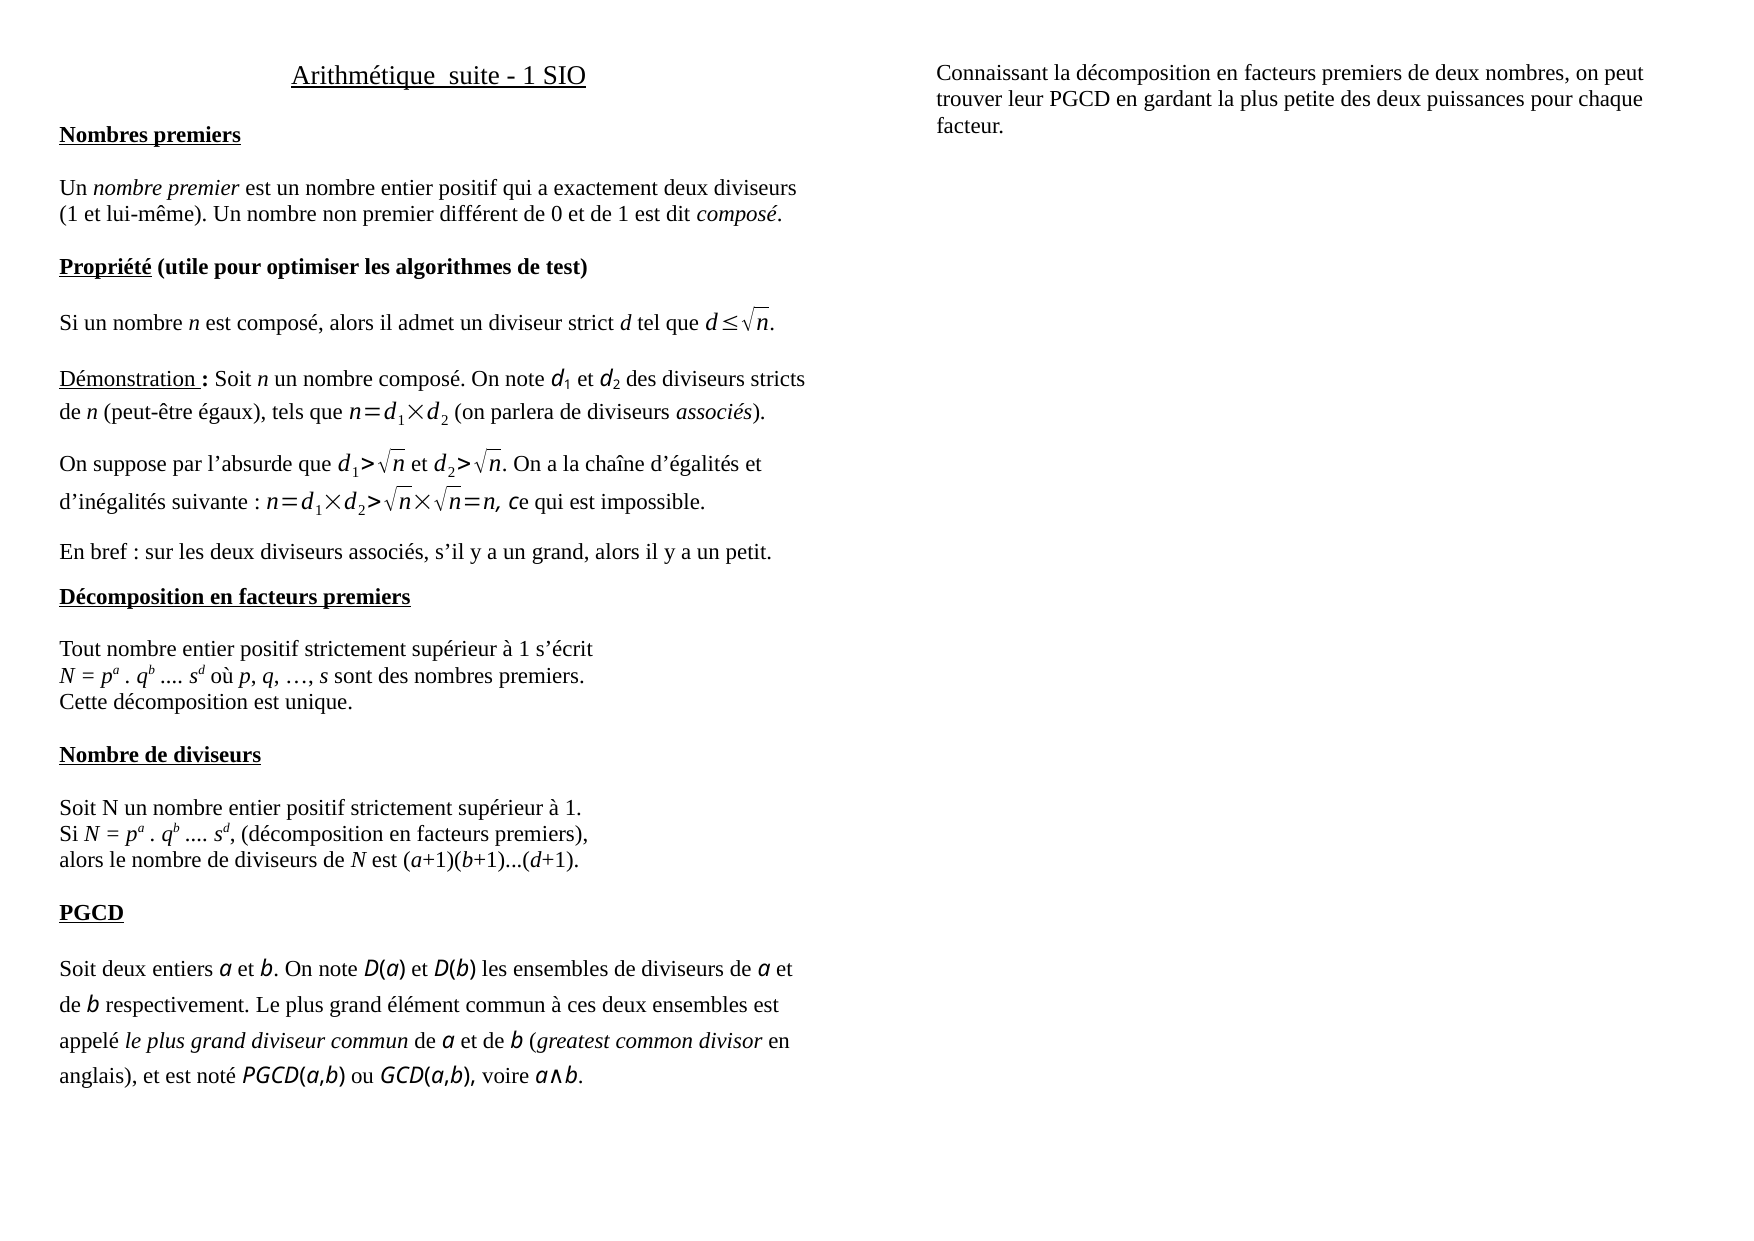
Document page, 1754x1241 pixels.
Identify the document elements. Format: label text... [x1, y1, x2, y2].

text En bref : sur les deux diviseurs associés, s’il y a un grand, alors il y a un petit. [59, 538, 818, 564]
text Si un nombre n est composé, alors il admet un diviseur strict d tel que . [59, 306, 818, 336]
text Cette décomposition est unique. [59, 688, 818, 714]
text Nombre de diviseurs [59, 741, 818, 767]
text Soit N un nombre entier positif strictement supérieur à 1. [59, 793, 818, 820]
text Nombres premiers [59, 121, 818, 148]
text Un nombre premier est un nombre entier positif qui a exactement deux diviseurs (1 et lui-même). Un nombre non premier différent de 0 et de 1 est dit composé. [59, 174, 818, 227]
text Démonstration : Soit n un nombre composé. On note d1 et d2 des diviseurs stricts de n (peut-être égaux), tels que (on parlera de diviseurs associés). [59, 362, 818, 429]
text N = pa . qb .... sd où p, q, …, s sont des nombres premiers. [59, 662, 818, 688]
text Arithmétique suite - 1 SIO [59, 59, 818, 90]
text alors le nombre de diviseurs de N est (a+1)(b+1)...(d+1). [59, 846, 818, 873]
text Si N = pa . qb .... sd, (décomposition en facteurs premiers), [59, 820, 818, 846]
text Décomposition en facteurs premiers [59, 583, 818, 609]
text Connaissant la décomposition en facteurs premiers de deux nombres, on peut trouver leur PGCD en gardant la plus petite des deux puissances pour chaque facteur. [936, 59, 1695, 138]
text Soit deux entiers a et b. On note D(a) et D(b) les ensembles de diviseurs de a et de b respectivement. Le plus grand élément commun à ces deux ensembles est appelé le plus grand diviseur commun de a et de b (greatest common divisor en anglais), et est noté PGCD(a,b) ou GCD(a,b), voire a∧b. [59, 952, 818, 1091]
text Propriété (utile pour optimiser les algorithmes de test) [59, 253, 818, 279]
text Tout nombre entier positif strictement supérieur à 1 s’écrit [59, 635, 818, 662]
text On suppose par l’absurde que et . On a la chaîne d’égalités et d’inégalités suivante : , ce qui est impossible. [59, 447, 818, 519]
text PGCD [59, 899, 818, 925]
